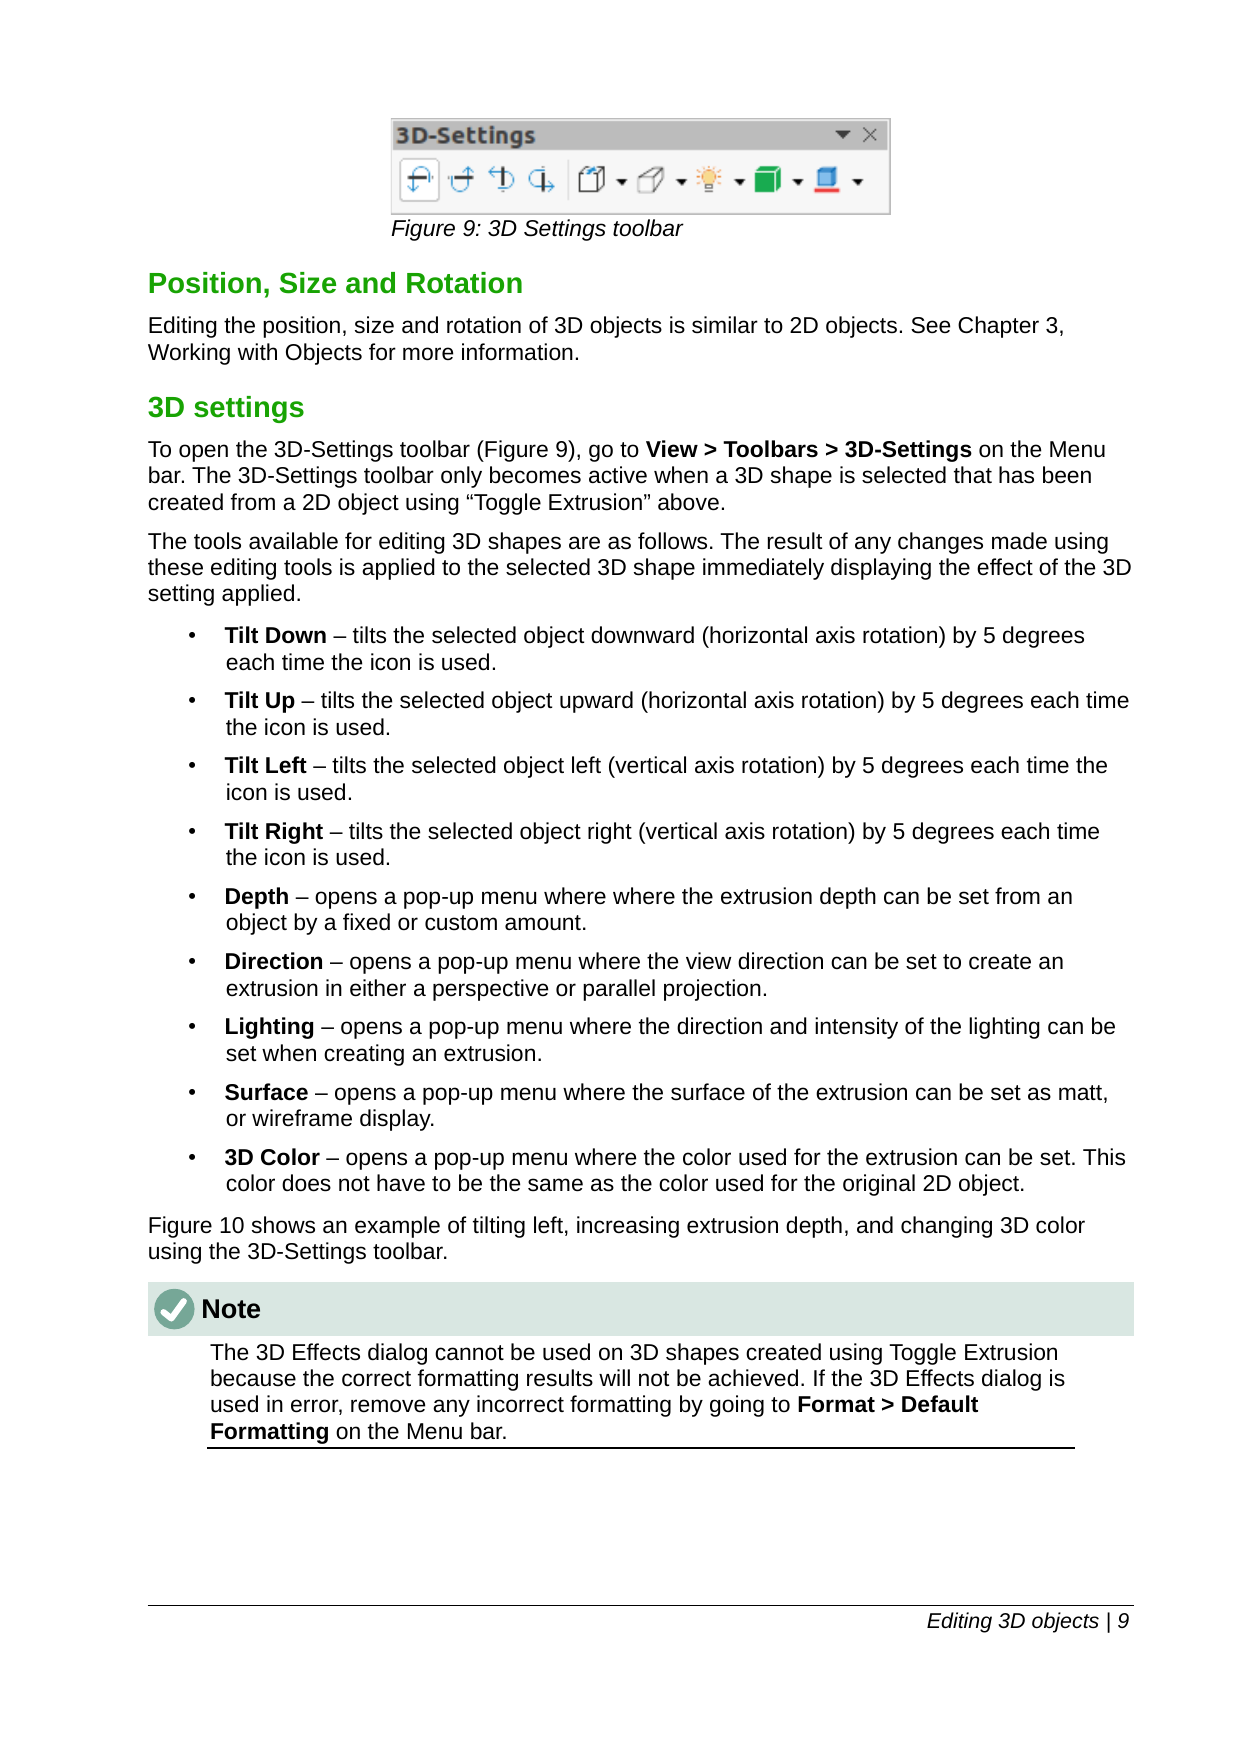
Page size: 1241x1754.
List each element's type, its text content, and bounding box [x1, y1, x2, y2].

subtitle Position, Size and Rotation [148, 266, 1134, 300]
list Tilt Right – tilts the selected object right (vertical axis rotation) by 5 degrees each time the icon is used. [185, 815, 1134, 870]
list Lighting – opens a pop-up menu where the direction and intensity of the lighting can be set when creating an extrusion. [185, 1010, 1134, 1066]
text Editing the position, size and rotation of 3D objects is similar to 2D objects. See Chapter 3, Working with Objects for more information. [148, 312, 1134, 365]
list Depth – opens a pop-up menu where where the extrusion depth can be set from an object by a fixed or custom amount. [185, 880, 1134, 936]
text The 3D Effects dialog cannot be used on 3D shapes created using Toggle Extrusion because the correct formatting results will not be achieved. If the 3D Effects dialog is used in error, remove any incorrect formatting by going to Format > Default Formatting on the Menu bar. [207, 1336, 1075, 1447]
list Surface – opens a pop-up menu where the surface of the extrusion can be set as matt, or wireframe display. [185, 1076, 1134, 1131]
list Tilt Down – tilts the selected object downward (horizontal axis rotation) by 5 degrees each time the icon is used. [185, 619, 1134, 675]
text To open the 3D‑Settings toolbar (Figure 9), go to View > Toolbars > 3D‑Settings on the Menu bar. The 3D‑Settings toolbar only becomes active when a 3D shape is selected that has been created from a 2D object using “Toggle Extrusion” above. [148, 436, 1134, 515]
list Direction – opens a pop-up menu where the view direction can be set to create an extrusion in either a perspective or parallel projection. [185, 945, 1134, 1001]
list 3D Color – opens a pop-up menu where the color used for the extrusion can be set. This color does not have to be the same as the color used for the original 2D object. [185, 1141, 1134, 1199]
picture [390, 118, 891, 215]
list Tilt Left – tilts the selected object left (vertical axis rotation) by 5 degrees each time the icon is used. [185, 749, 1134, 805]
text Figure 9: 3D Settings toolbar [391, 215, 891, 241]
subtitle Note [148, 1282, 1134, 1336]
text Figure 10 shows an example of tilting left, increasing extrusion depth, and changing 3D color using the 3D‑Settings toolbar. [148, 1212, 1134, 1264]
text The tools available for editing 3D shapes are as follows. The result of any changes made using these editing tools is applied to the selected 3D shape immediately displaying the effect of the 3D setting applied. [148, 528, 1134, 607]
subtitle 3D settings [148, 390, 1134, 423]
list Tilt Up – tilts the selected object upward (horizontal axis rotation) by 5 degrees each time the icon is used. [185, 684, 1134, 740]
